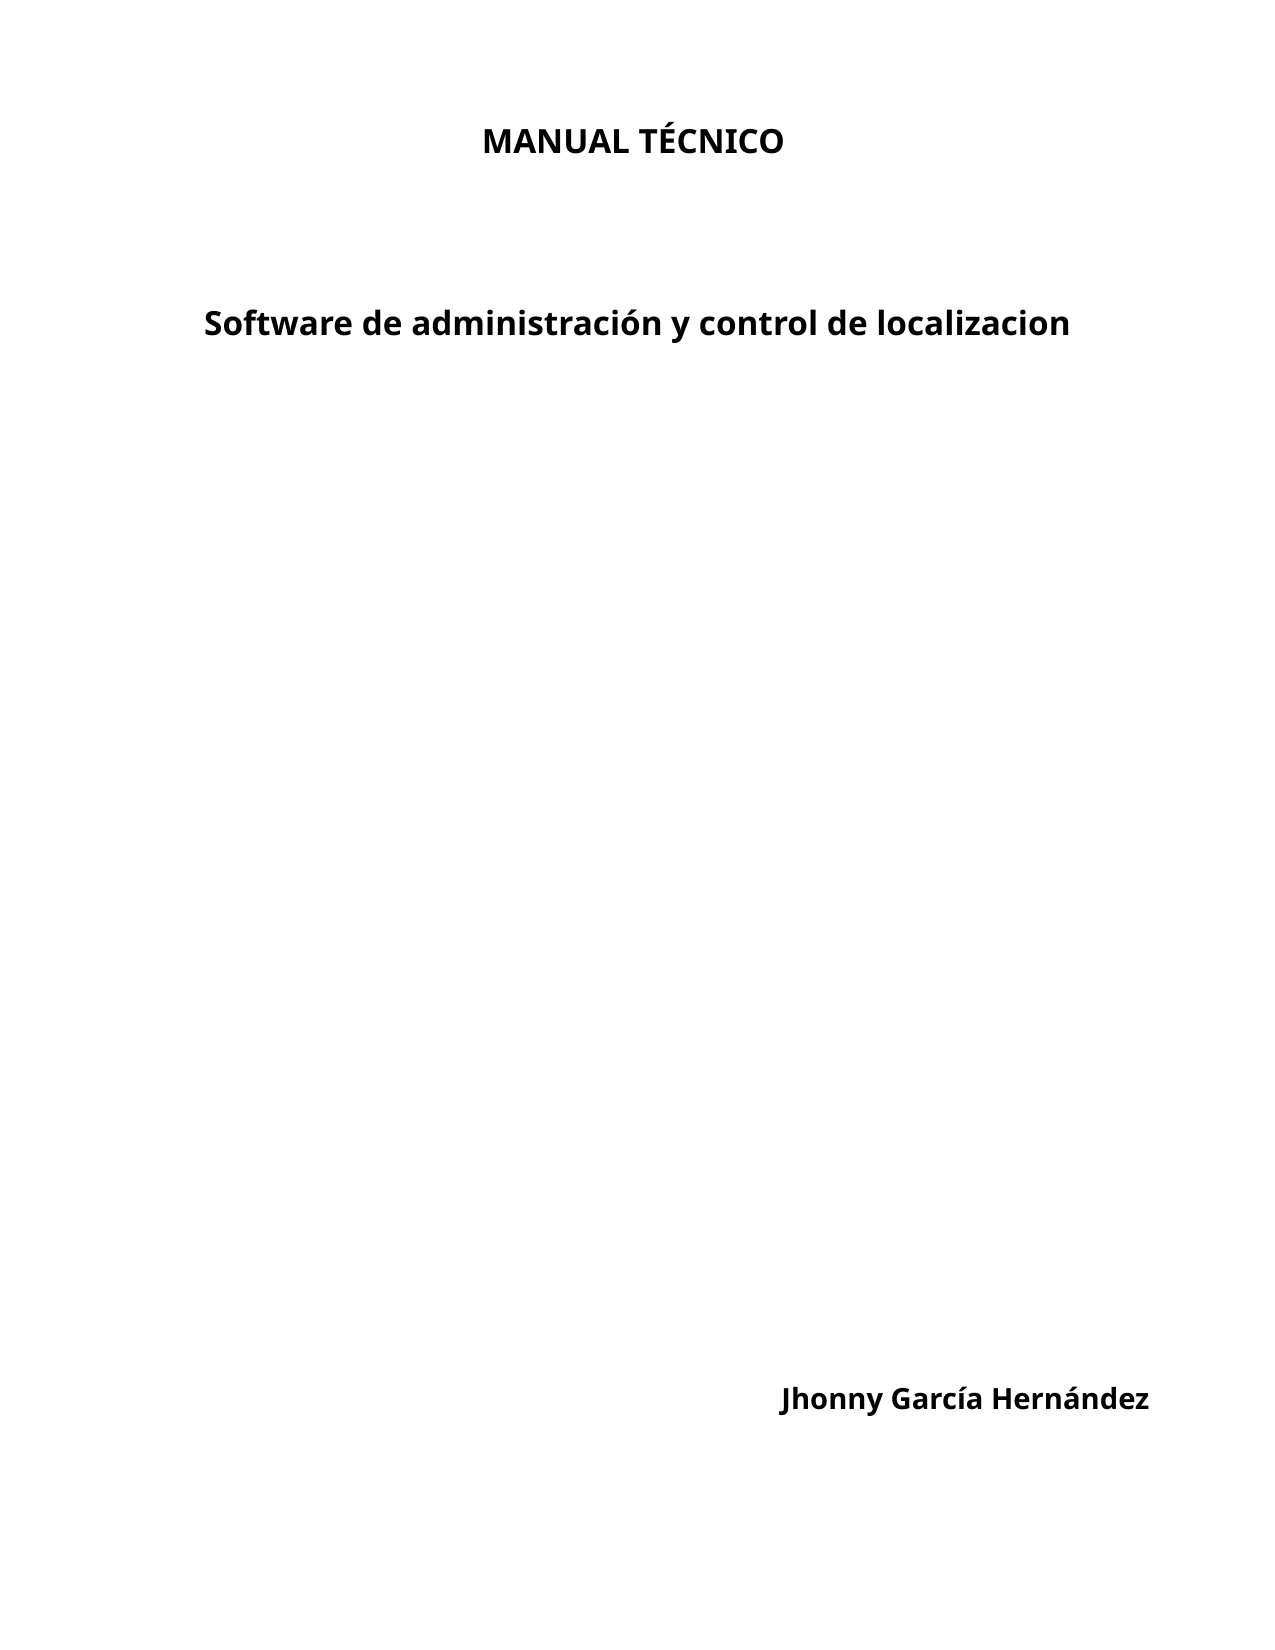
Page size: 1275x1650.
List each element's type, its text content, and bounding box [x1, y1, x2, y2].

text Software de administración y control de localizacion [118, 300, 1157, 345]
text Jhonny García Hernández [118, 1378, 1157, 1418]
text MANUAL TÉCNICO [118, 118, 1157, 163]
